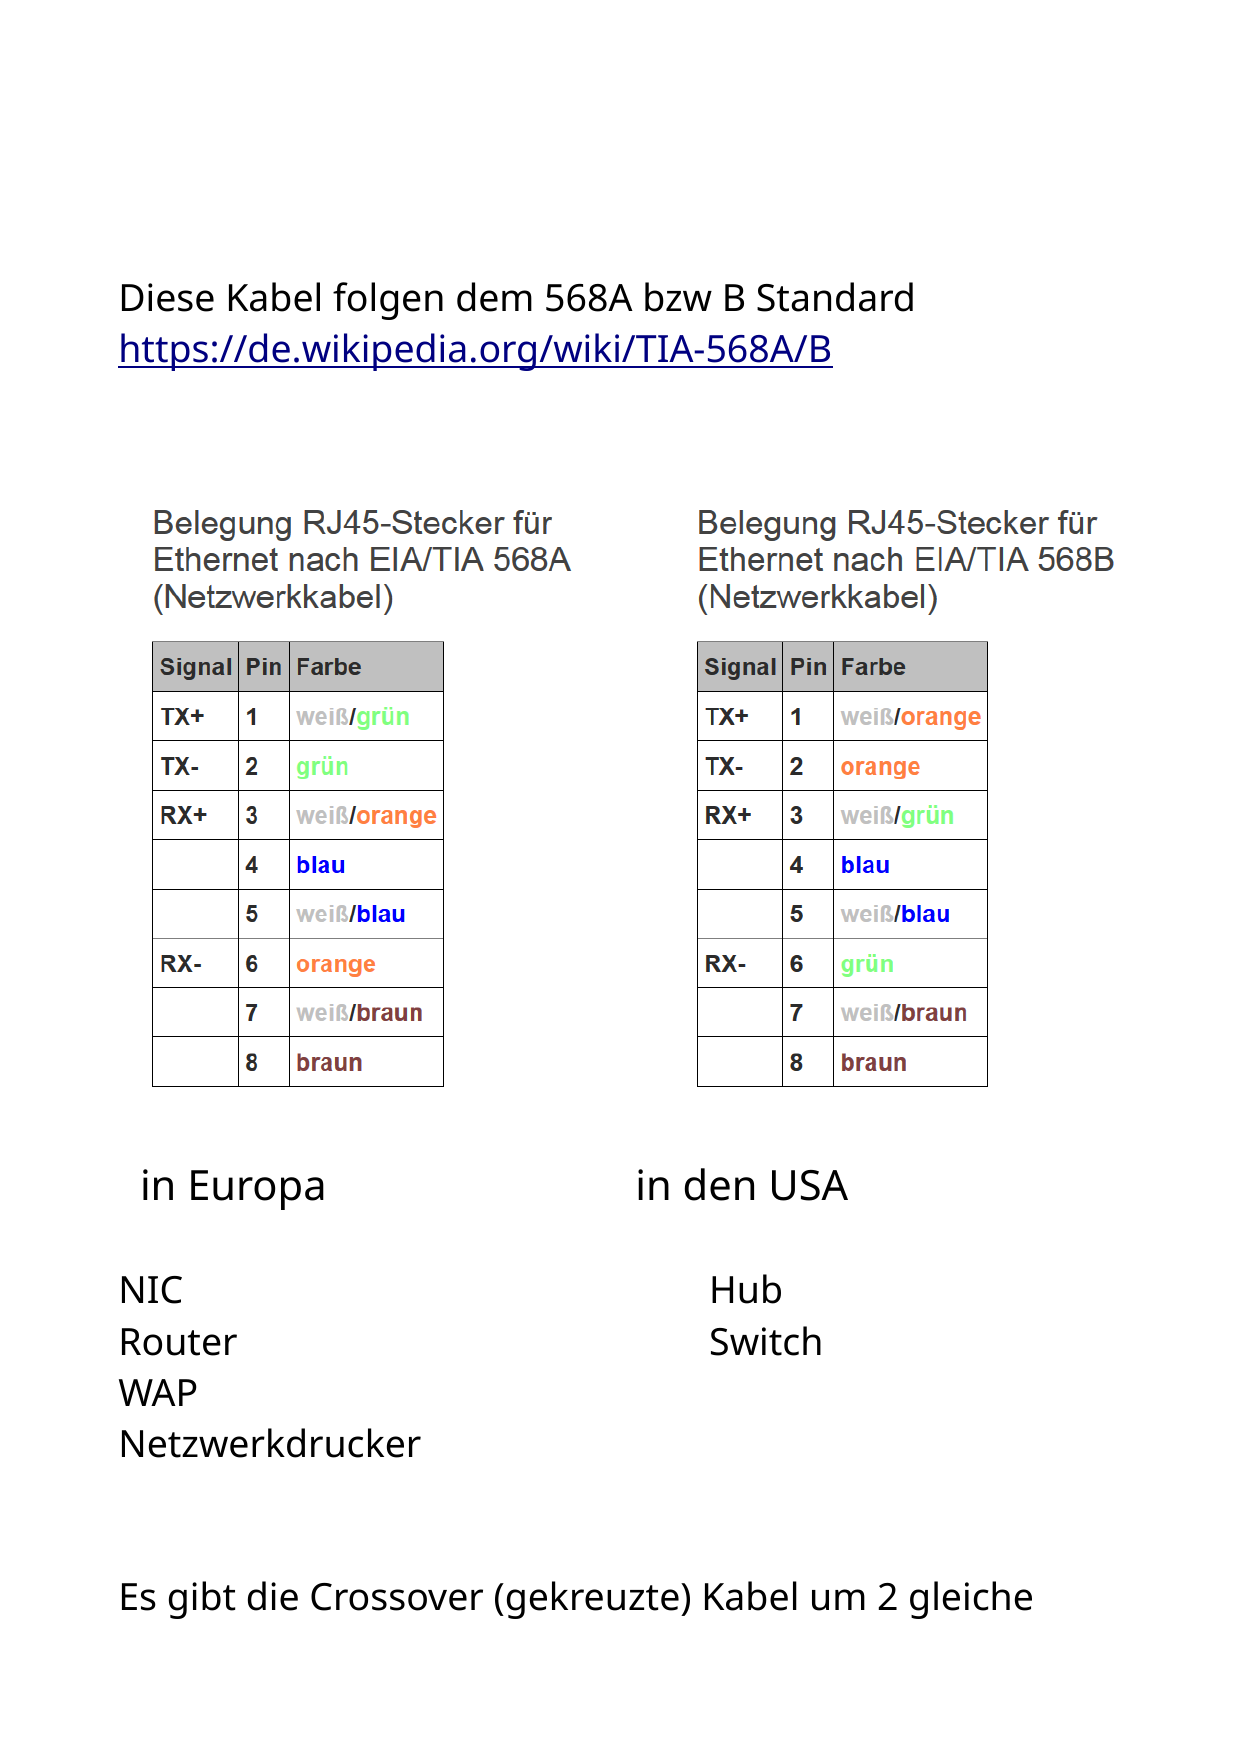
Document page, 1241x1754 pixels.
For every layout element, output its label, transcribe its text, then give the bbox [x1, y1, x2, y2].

text NIC Hub Router Switch WAP Netzwerkdrucker Es gibt die Crossover (gekreuzte) Kabel um 2 gleiche [118, 1213, 1122, 1621]
text in Europa in den USA [118, 1156, 1122, 1213]
text Diese Kabel folgen dem 568A bzw B Standard https://de.wikipedia.org/wiki/TIA-568A/B [118, 271, 1122, 504]
